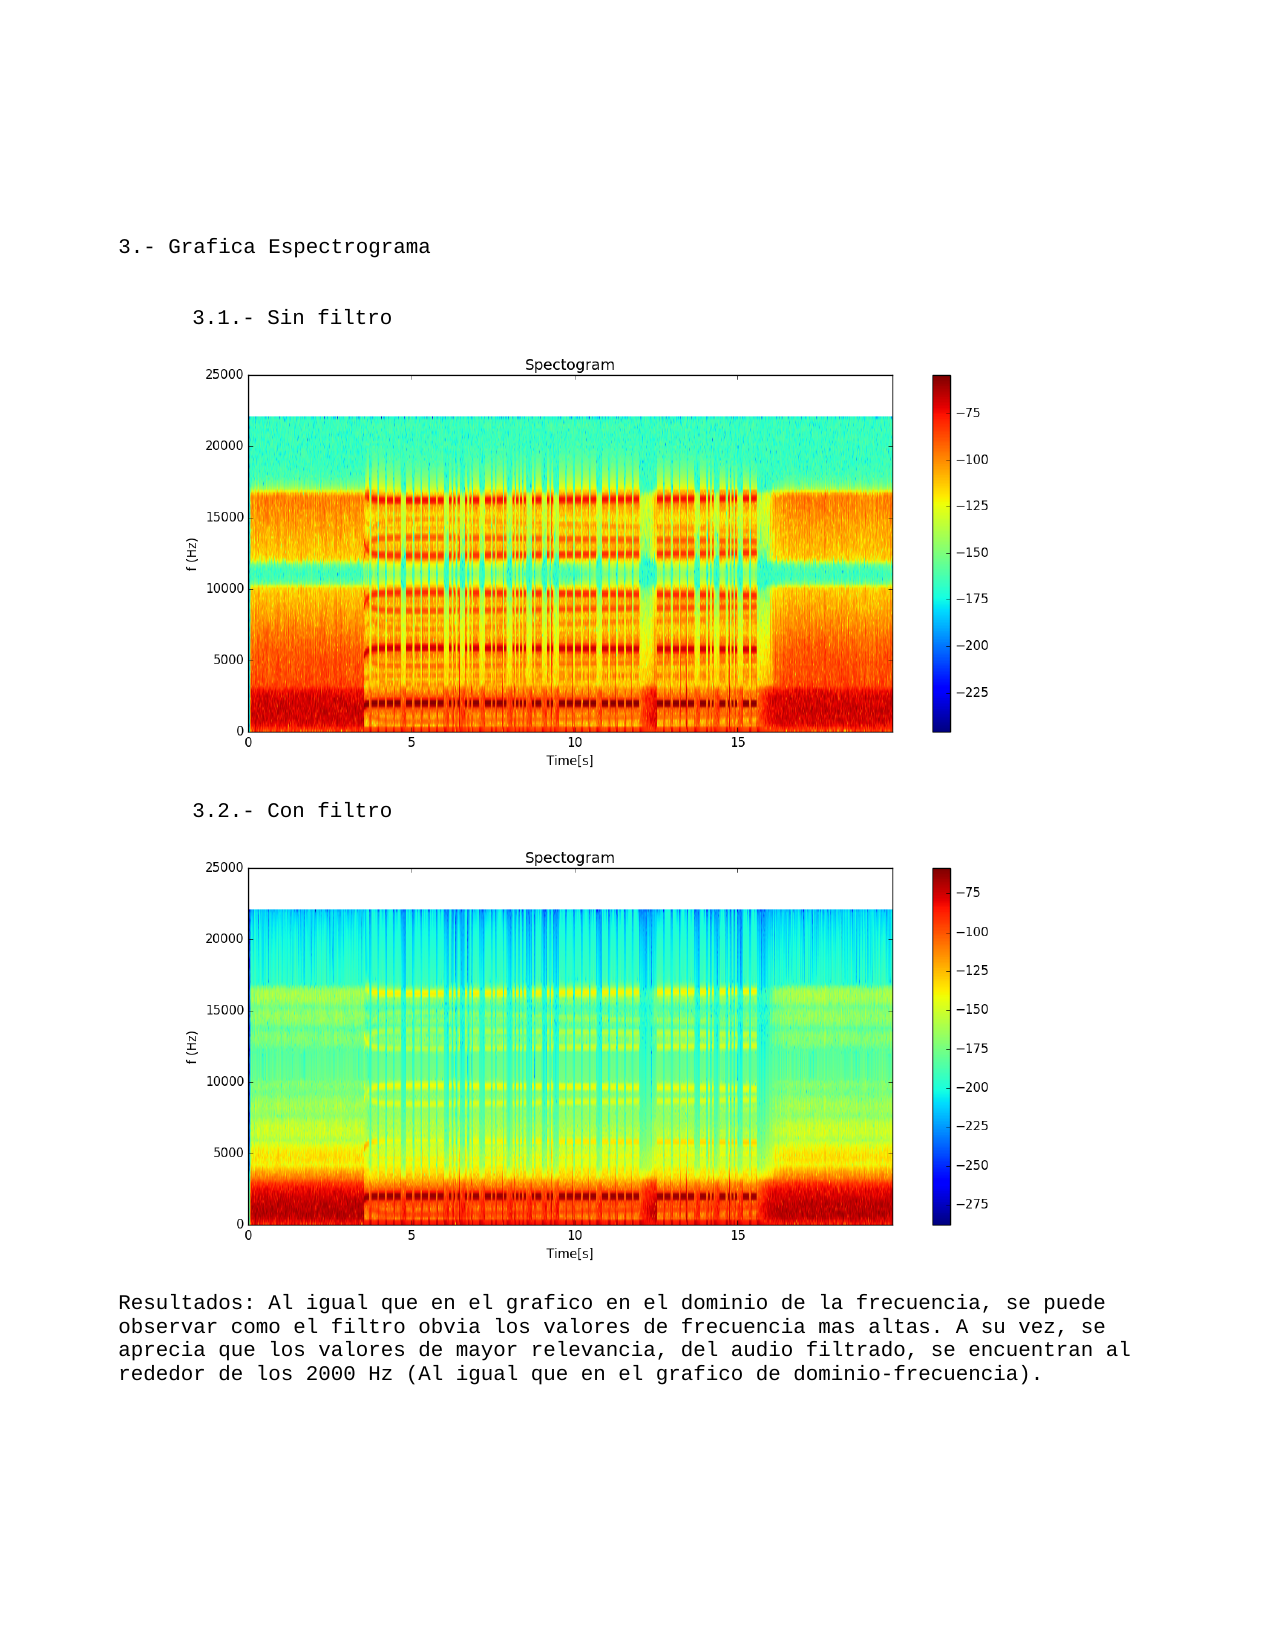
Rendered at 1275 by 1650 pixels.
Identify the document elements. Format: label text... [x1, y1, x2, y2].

text Resultados: Al igual que en el grafico en el dominio de la frecuencia, se puede observar como el filtro obvia los valores de frecuencia mas altas. A su vez, se aprecia que los valores de mayor relevancia, del audio filtrado, se encuentran al rededor de los 2000 Hz (Al igual que en el grafico de dominio-frecuencia). [118, 1292, 1157, 1387]
text 3.1.- Sin filtro [118, 307, 1157, 331]
picture [118, 331, 1157, 776]
text 3.- Grafica Espectrograma [118, 236, 1157, 260]
picture [118, 823, 1157, 1269]
text 3.2.- Con filtro [118, 800, 1157, 823]
